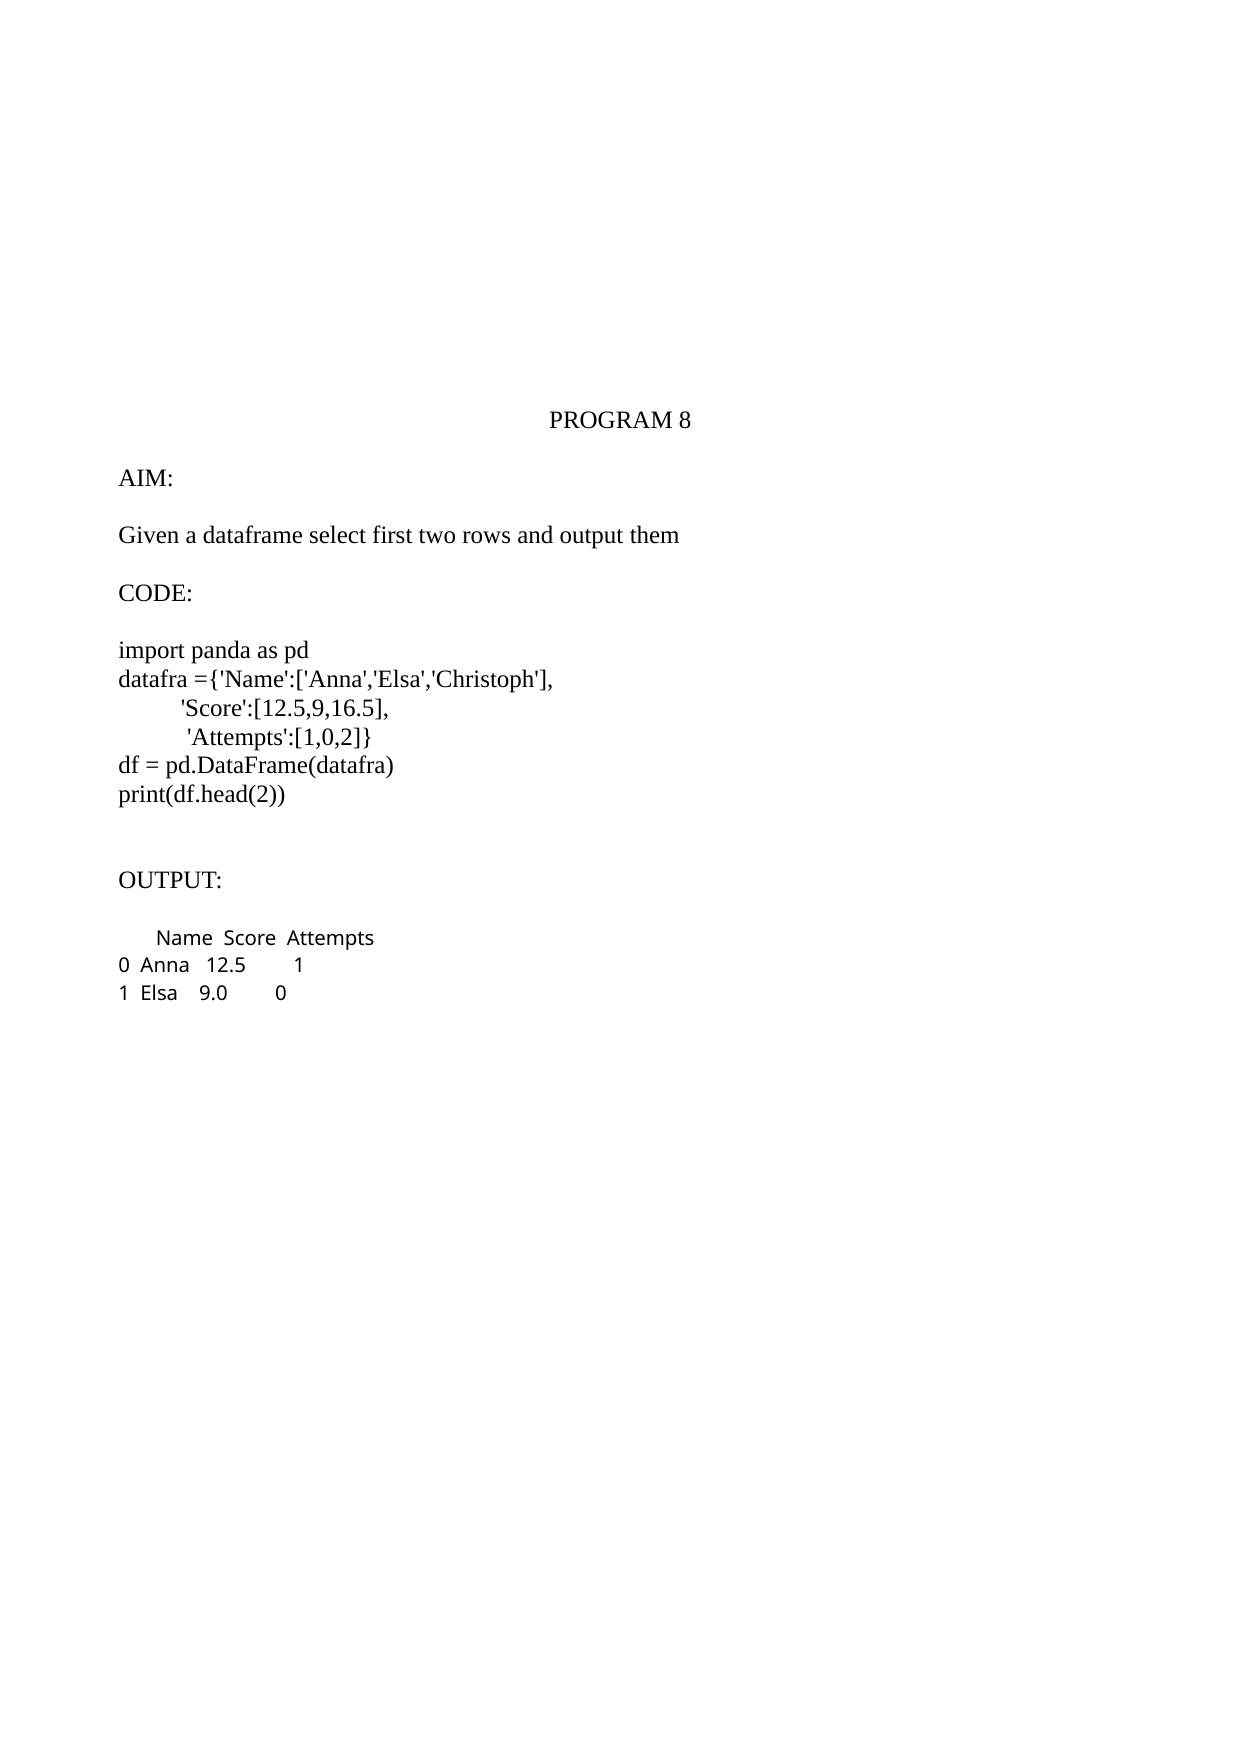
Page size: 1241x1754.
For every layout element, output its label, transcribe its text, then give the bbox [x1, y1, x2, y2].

text Name Score Attempts [118, 923, 1122, 951]
text import panda as pd [118, 636, 1122, 664]
text CODE: [118, 578, 1122, 607]
text 0 Anna 12.5 1 [118, 951, 1122, 979]
text 1 Elsa 9.0 0 [118, 979, 1122, 1007]
text AIM: [118, 463, 1122, 492]
text 'Score':[12.5,9,16.5], [118, 693, 1122, 722]
text datafra ={'Name':['Anna','Elsa','Christoph'], [118, 664, 1122, 693]
text 'Attempts':[1,0,2]} [118, 722, 1122, 751]
text df = pd.DataFrame(datafra) [118, 751, 1122, 779]
text Given a dataframe select first two rows and output them [118, 521, 1122, 549]
text print(df.head(2)) [118, 779, 1122, 808]
text OUTPUT: [118, 866, 1122, 894]
text PROGRAM 8 [118, 406, 1122, 434]
